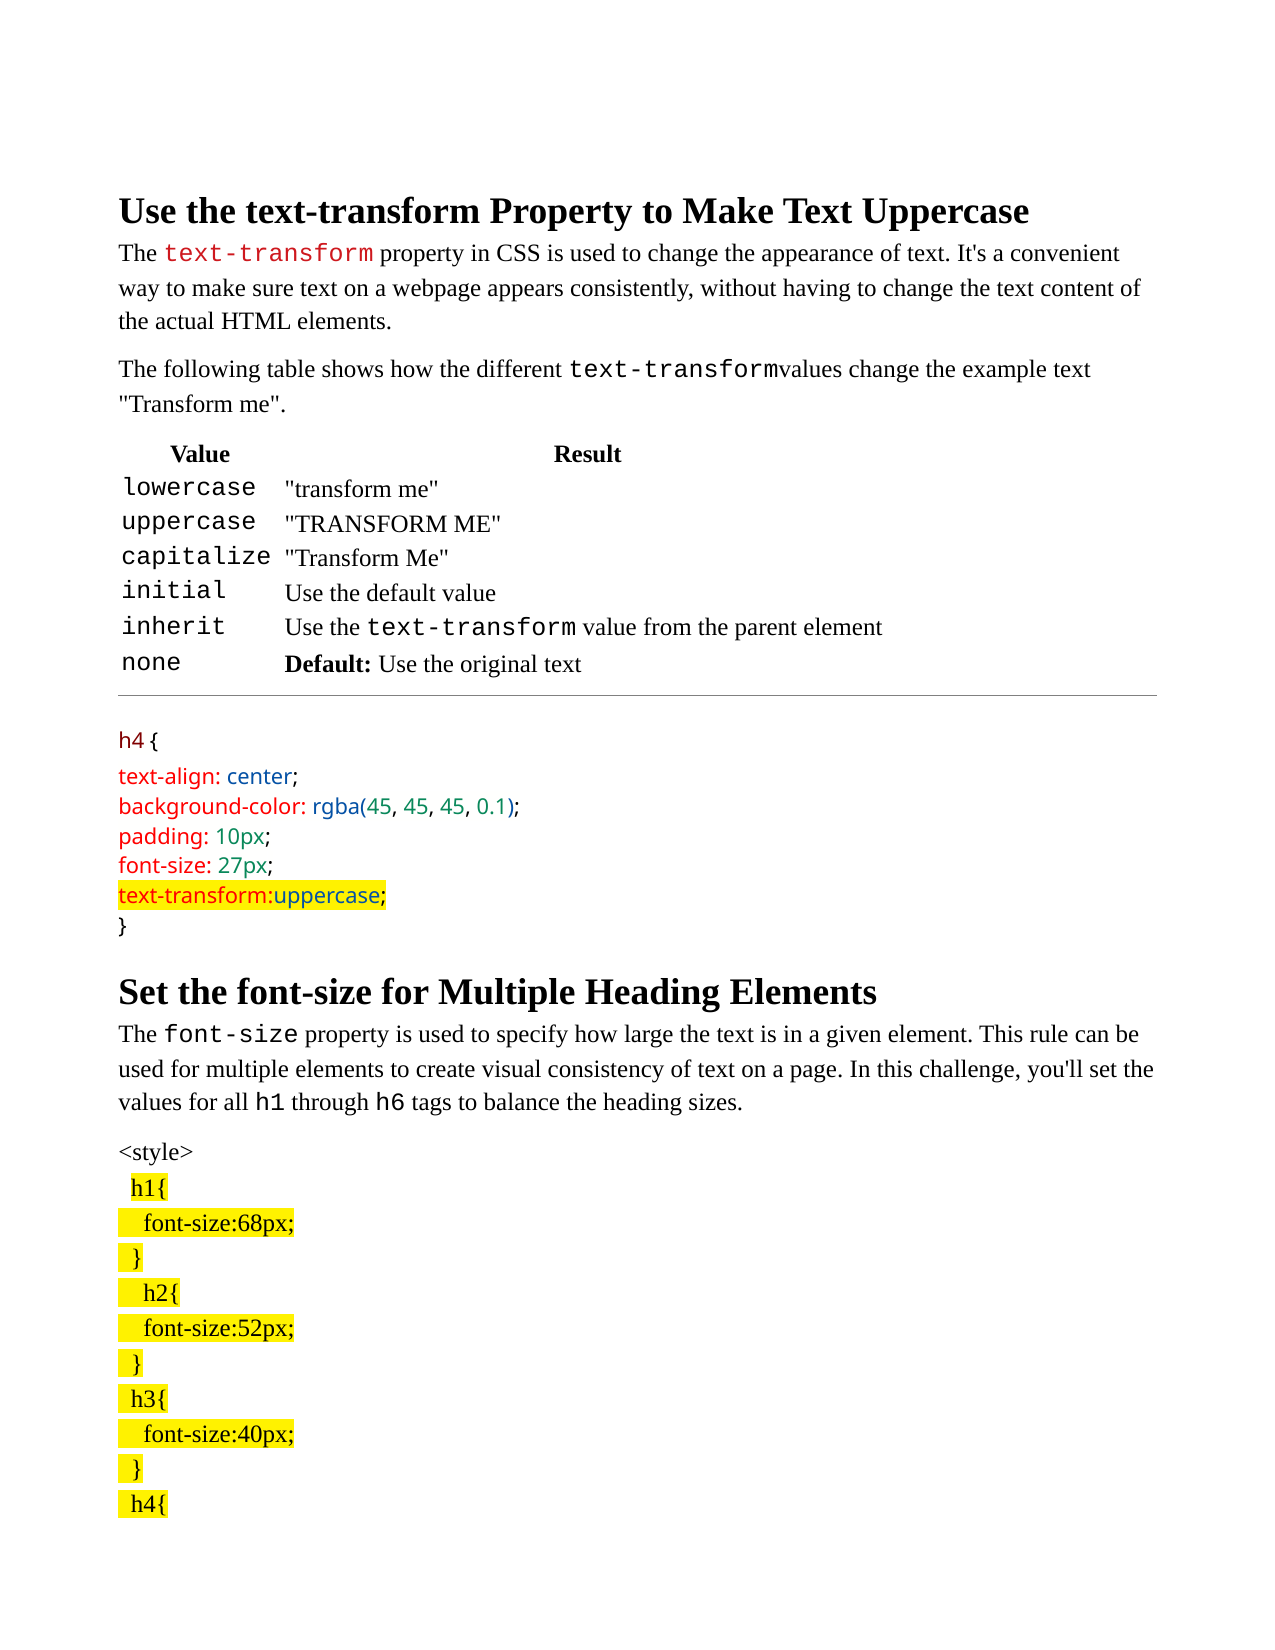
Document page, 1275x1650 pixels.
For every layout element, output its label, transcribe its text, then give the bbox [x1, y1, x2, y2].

subtitle Use the text-transform Property to Make Text Uppercase [118, 188, 1157, 232]
table_cell none [118, 646, 281, 681]
text <style> [118, 1137, 1157, 1166]
table_cell initial [118, 575, 281, 609]
table_cell Use the text-transform value from the parent element [281, 610, 893, 646]
text The font-size property is used to specify how large the text is in a given element. This rule can be used for multiple elements to create visual consistency of text on a page. In this challenge, you'll set the values for all h1 through h6 tags to balance the heading sizes. [118, 1019, 1157, 1118]
text h3{ [118, 1384, 1157, 1413]
table_cell Use the default value [281, 575, 893, 609]
table_cell capitalize [118, 540, 281, 575]
text } [118, 1349, 1157, 1377]
text font-size: 27px; [118, 851, 1157, 880]
text text-align: center; [118, 761, 1157, 791]
table_cell uppercase [118, 506, 281, 540]
text font-size:52px; [118, 1313, 1157, 1342]
table_cell lowercase [118, 471, 281, 506]
text h1{ [118, 1173, 1157, 1201]
text text-transform:uppercase; [118, 880, 1157, 910]
text background-color: rgba(45, 45, 45, 0.1); [118, 791, 1157, 821]
table_header Result [281, 437, 893, 471]
table_cell "TRANSFORM ME" [281, 506, 893, 540]
table_cell Default: Use the original text [281, 646, 893, 681]
text h4 { [118, 725, 1157, 755]
text } [118, 1454, 1157, 1483]
table_cell "Transform Me" [281, 540, 893, 575]
text h2{ [118, 1278, 1157, 1307]
text The following table shows how the different text-transformvalues change the example text "Transform me". [118, 354, 1157, 418]
text font-size:68px; [118, 1208, 1157, 1237]
subtitle Set the font-size for Multiple Heading Elements [118, 970, 1157, 1013]
text font-size:40px; [118, 1419, 1157, 1448]
table_header Value [118, 437, 281, 471]
text } [118, 1243, 1157, 1272]
text padding: 10px; [118, 821, 1157, 851]
text } [118, 910, 1157, 940]
table_cell "transform me" [281, 471, 893, 506]
table_cell inherit [118, 610, 281, 646]
text The text-transform property in CSS is used to change the appearance of text. It's a convenient way to make sure text on a webpage appears consistently, without having to change the text content of the actual HTML elements. [118, 238, 1157, 335]
text h4{ [118, 1489, 1157, 1518]
